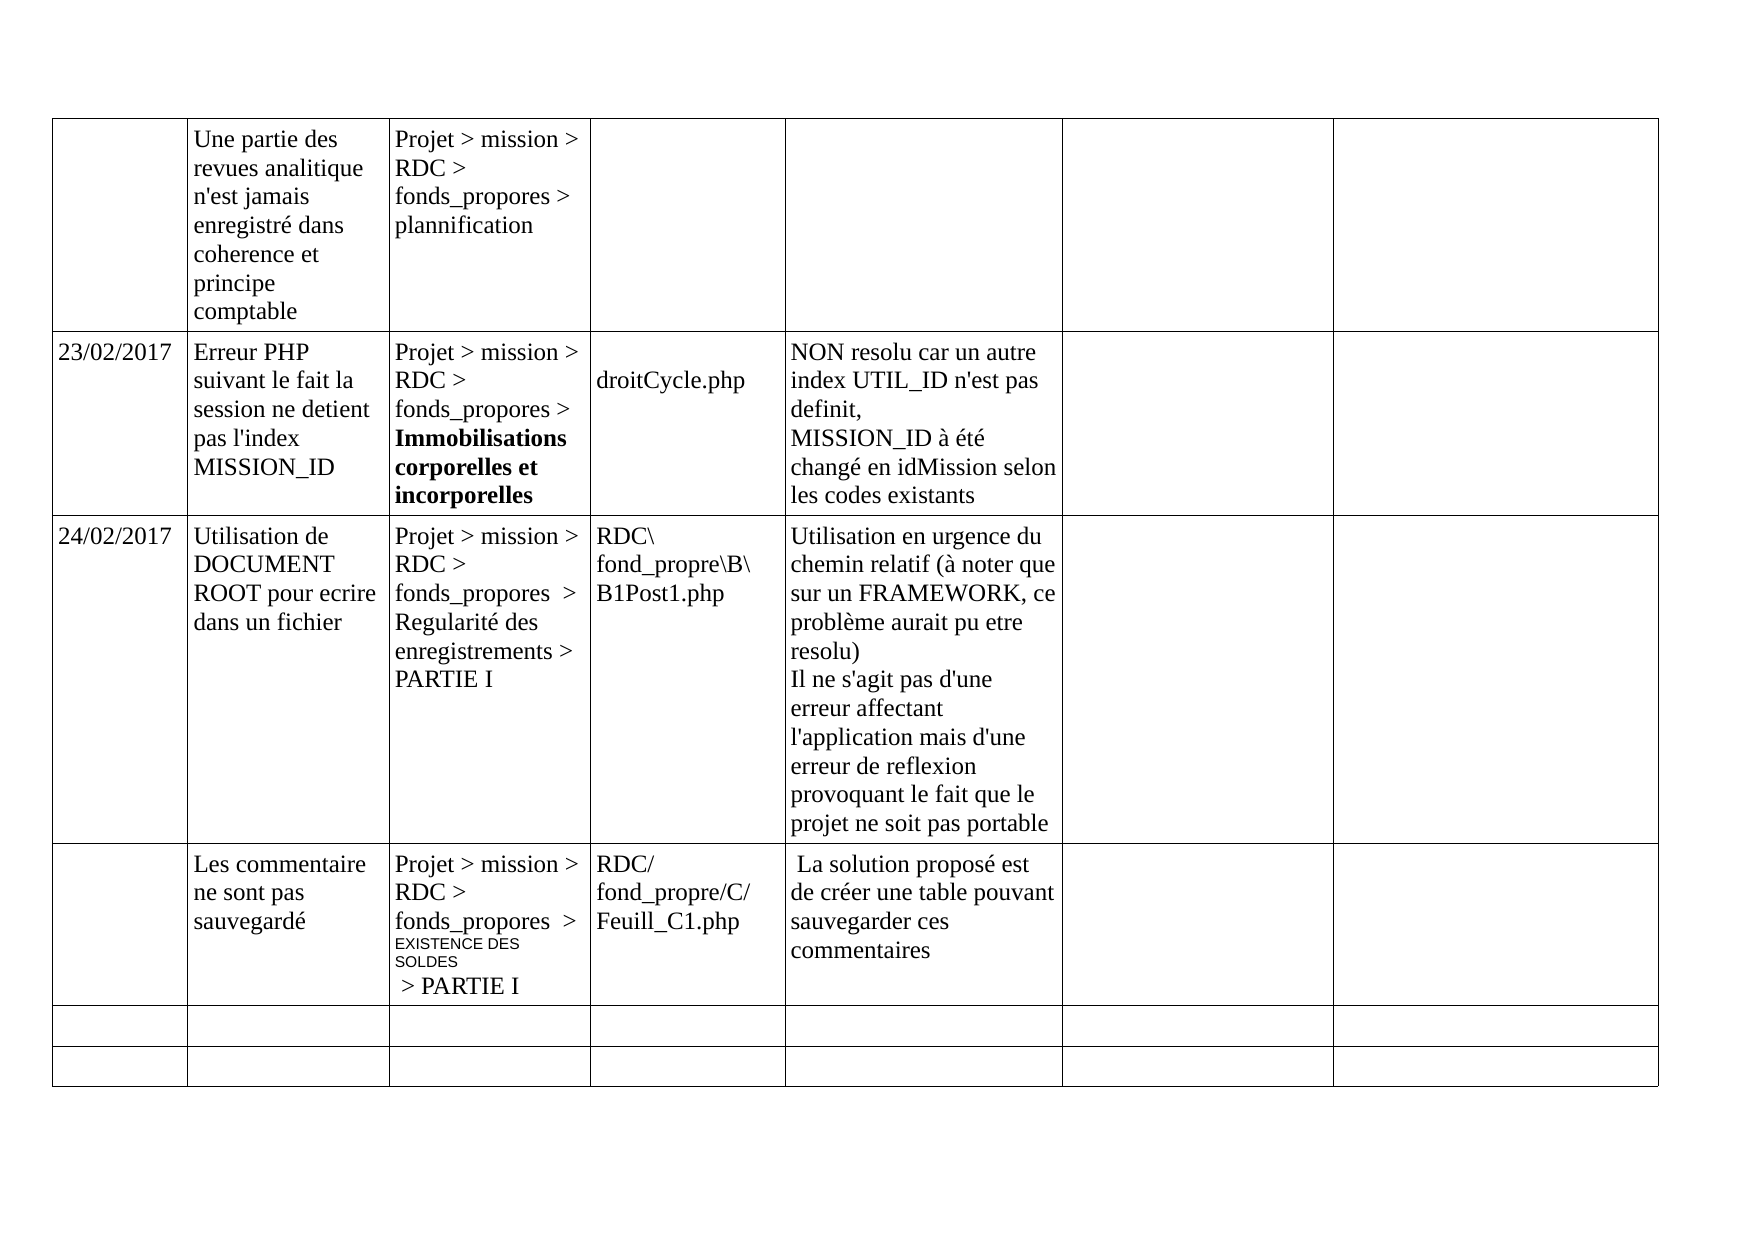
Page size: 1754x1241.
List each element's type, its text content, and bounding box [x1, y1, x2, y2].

table_cell Erreur PHP suivant le fait la session ne detient pas l'index MISSION_ID [188, 332, 389, 515]
table_cell La solution proposé est de créer une table pouvant sauvegarder ces commentaires [786, 844, 1062, 1005]
table_cell [1334, 516, 1658, 843]
table_cell [390, 1006, 590, 1046]
table_cell [591, 1047, 785, 1086]
table_cell Utilisation en urgence du chemin relatif (à noter que sur un FRAMEWORK, ce problème aurait pu etre resolu) Il ne s'agit pas d'une erreur affectant l'application mais d'une erreur de reflexion provoquant le fait que le projet ne soit pas portable [786, 516, 1062, 843]
table_cell [786, 1006, 1062, 1046]
table_cell RDC/fond_propre/C/Feuill_C1.php [591, 844, 785, 1005]
table_cell [1334, 844, 1658, 1005]
table_cell [1063, 844, 1333, 1005]
table_cell 24/02/2017 [53, 516, 187, 843]
table_cell Utilisation de DOCUMENT ROOT pour ecrire dans un fichier [188, 516, 389, 843]
table_cell Une partie des revues analitique n'est jamais enregistré dans coherence et principe comptable [188, 119, 389, 331]
table_cell 23/02/2017 [53, 332, 187, 515]
table_cell [1334, 1047, 1658, 1086]
table_cell [786, 1047, 1062, 1086]
table_cell [786, 119, 1062, 331]
table_cell RDC\fond_propre\B\B1Post1.php [591, 516, 785, 843]
table_cell [591, 1006, 785, 1046]
table_cell [1334, 119, 1658, 331]
table_cell [188, 1047, 389, 1086]
table_cell [1063, 119, 1333, 331]
table_cell Projet > mission > RDC > fonds_propores > Regularité des enregistrements > PARTIE I [390, 516, 590, 843]
table_cell [1063, 1006, 1333, 1046]
table_cell NON resolu car un autre index UTIL_ID n'est pas definit, MISSION_ID à été changé en idMission selon les codes existants [786, 332, 1062, 515]
table_cell [53, 1047, 187, 1086]
table_cell [1063, 516, 1333, 843]
table_cell Les commentaire ne sont pas sauvegardé [188, 844, 389, 1005]
table_cell Projet > mission > RDC > fonds_propores > EXISTENCE DES SOLDES > PARTIE I [390, 844, 590, 1005]
table_cell [53, 1006, 187, 1046]
table_cell [188, 1006, 389, 1046]
table_cell [53, 844, 187, 1005]
table_cell [591, 119, 785, 331]
table_cell [1334, 332, 1658, 515]
table_cell [1334, 1006, 1658, 1046]
table_cell [1063, 332, 1333, 515]
table_cell [390, 1047, 590, 1086]
table_cell [53, 119, 187, 331]
table_cell Projet > mission > RDC > fonds_propores > plannification [390, 119, 590, 331]
table_cell Projet > mission > RDC > fonds_propores > Immobilisations corporelles et incorporelles [390, 332, 590, 515]
table_cell droitCycle.php [591, 332, 785, 515]
table_cell [1063, 1047, 1333, 1086]
